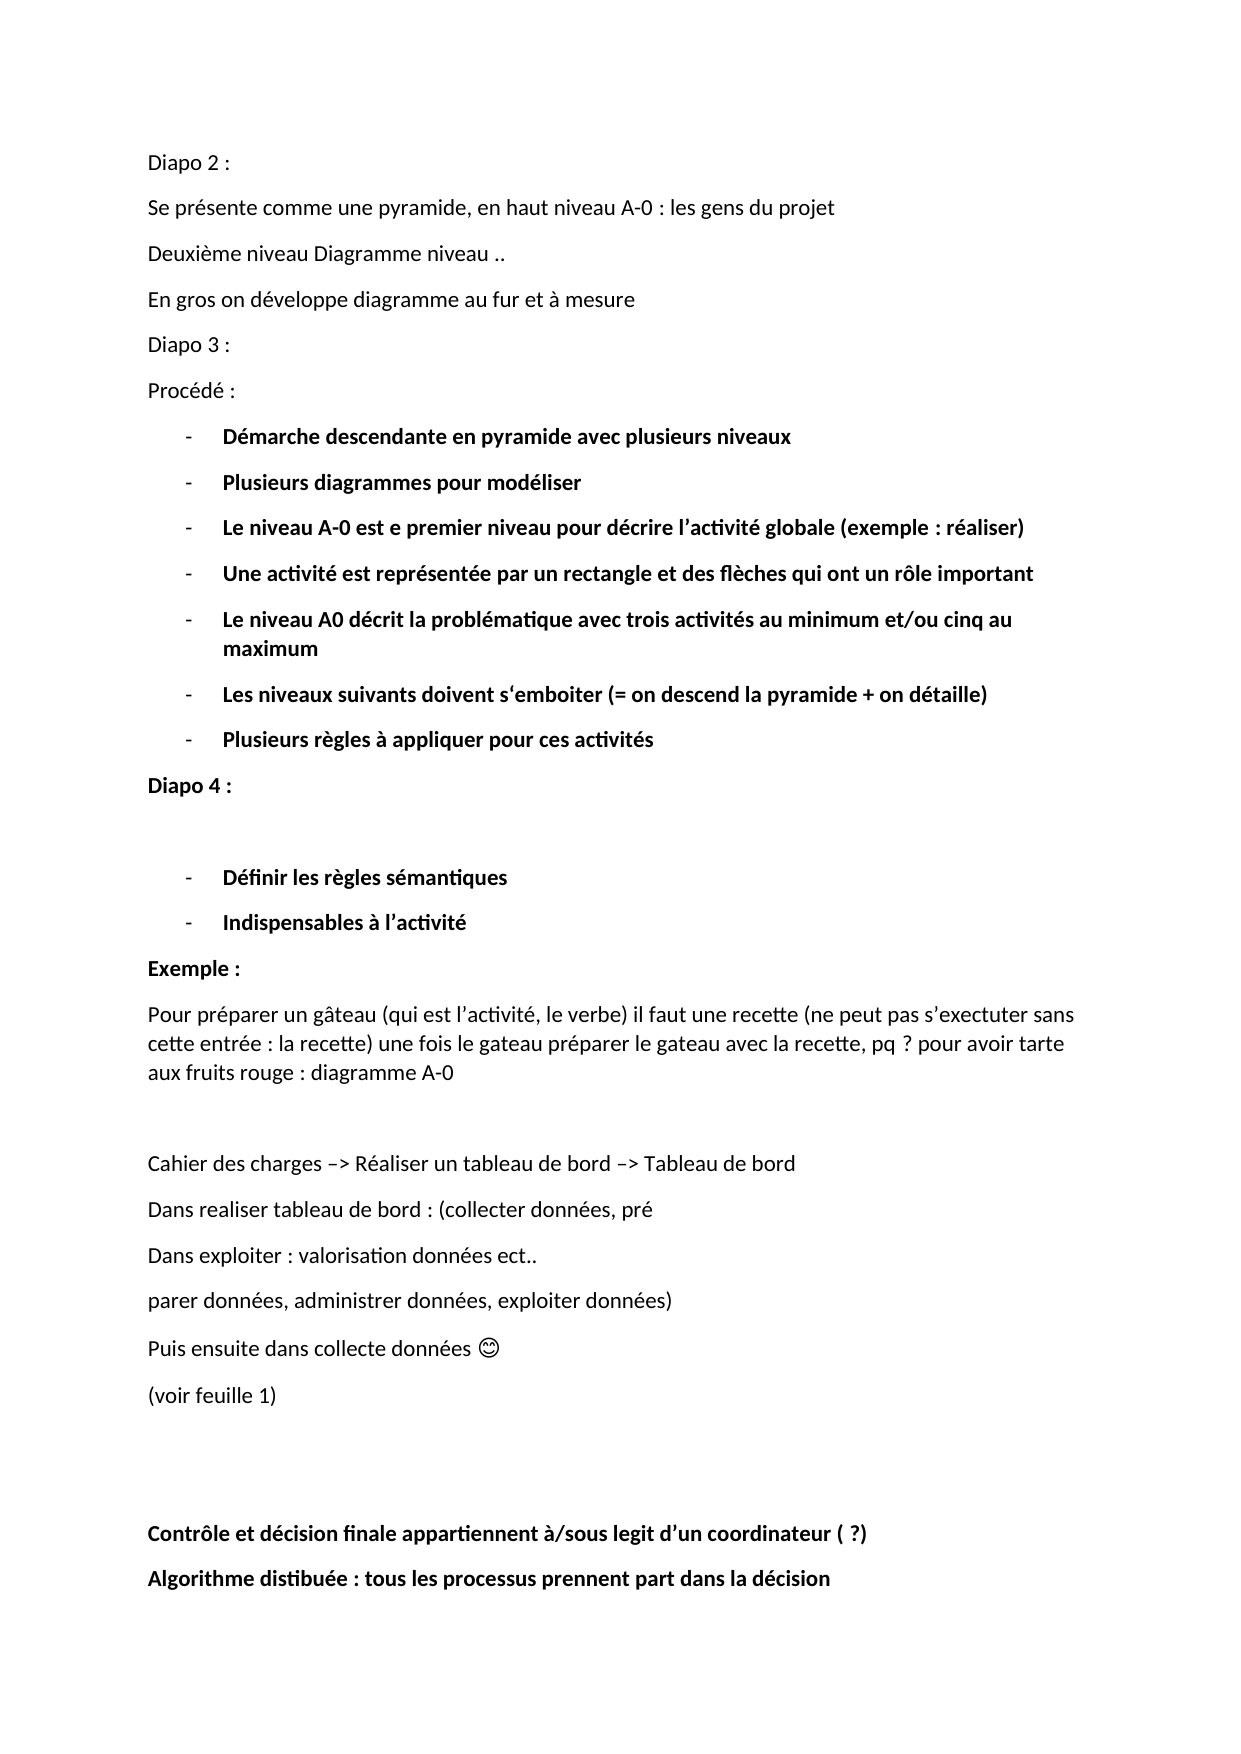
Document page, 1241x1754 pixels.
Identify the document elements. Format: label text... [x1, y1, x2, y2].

text Diapo 4 : [148, 771, 1093, 799]
list Indispensables à l’activité [185, 908, 1093, 936]
text Dans realiser tableau de bord : (collecter données, pré [148, 1195, 1093, 1223]
text Cahier des charges –> Réaliser un tableau de bord –> Tableau de bord [148, 1149, 1093, 1177]
text parer données, administrer données, exploiter données) [148, 1287, 1093, 1314]
list Démarche descendante en pyramide avec plusieurs niveaux [185, 422, 1093, 450]
list Le niveau A-0 est e premier niveau pour décrire l’activité globale (exemple : réaliser) [185, 513, 1093, 541]
list Une activité est représentée par un rectangle et des flèches qui ont un rôle important [185, 559, 1093, 587]
list Plusieurs règles à appliquer pour ces activités [185, 725, 1093, 753]
text Se présente comme une pyramide, en haut niveau A-0 : les gens du projet [148, 193, 1093, 221]
text Diapo 3 : [148, 331, 1093, 358]
list Définir les règles sémantiques [185, 863, 1093, 891]
list Le niveau A0 décrit la problématique avec trois activités au minimum et/ou cinq au maximum [185, 605, 1093, 662]
list Plusieurs diagrammes pour modéliser [185, 468, 1093, 496]
text Pour préparer un gâteau (qui est l’activité, le verbe) il faut une recette (ne peut pas s’exectuter sans cette entrée : la recette) une fois le gateau préparer le gateau avec la recette, pq ? pour avoir tarte aux fruits rouge : diagramme A-0 [148, 1000, 1093, 1086]
text Contrôle et décision finale appartiennent à/sous legit d’un coordinateur ( ?) [148, 1519, 1093, 1547]
text Deuxième niveau Diagramme niveau .. [148, 239, 1093, 267]
list Les niveaux suivants doivent s‘emboiter (= on descend la pyramide + on détaille) [185, 680, 1093, 708]
text Procédé : [148, 376, 1093, 404]
text (voir feuille 1) [148, 1381, 1093, 1409]
text Dans exploiter : valorisation données ect.. [148, 1241, 1093, 1269]
text Exemple : [148, 954, 1093, 982]
text Algorithme distibuée : tous les processus prennent part dans la décision [148, 1564, 1093, 1592]
text Puis ensuite dans collecte données 😊 [148, 1332, 1093, 1363]
text En gros on développe diagramme au fur et à mesure [148, 285, 1093, 313]
text Diapo 2 : [148, 148, 1093, 176]
